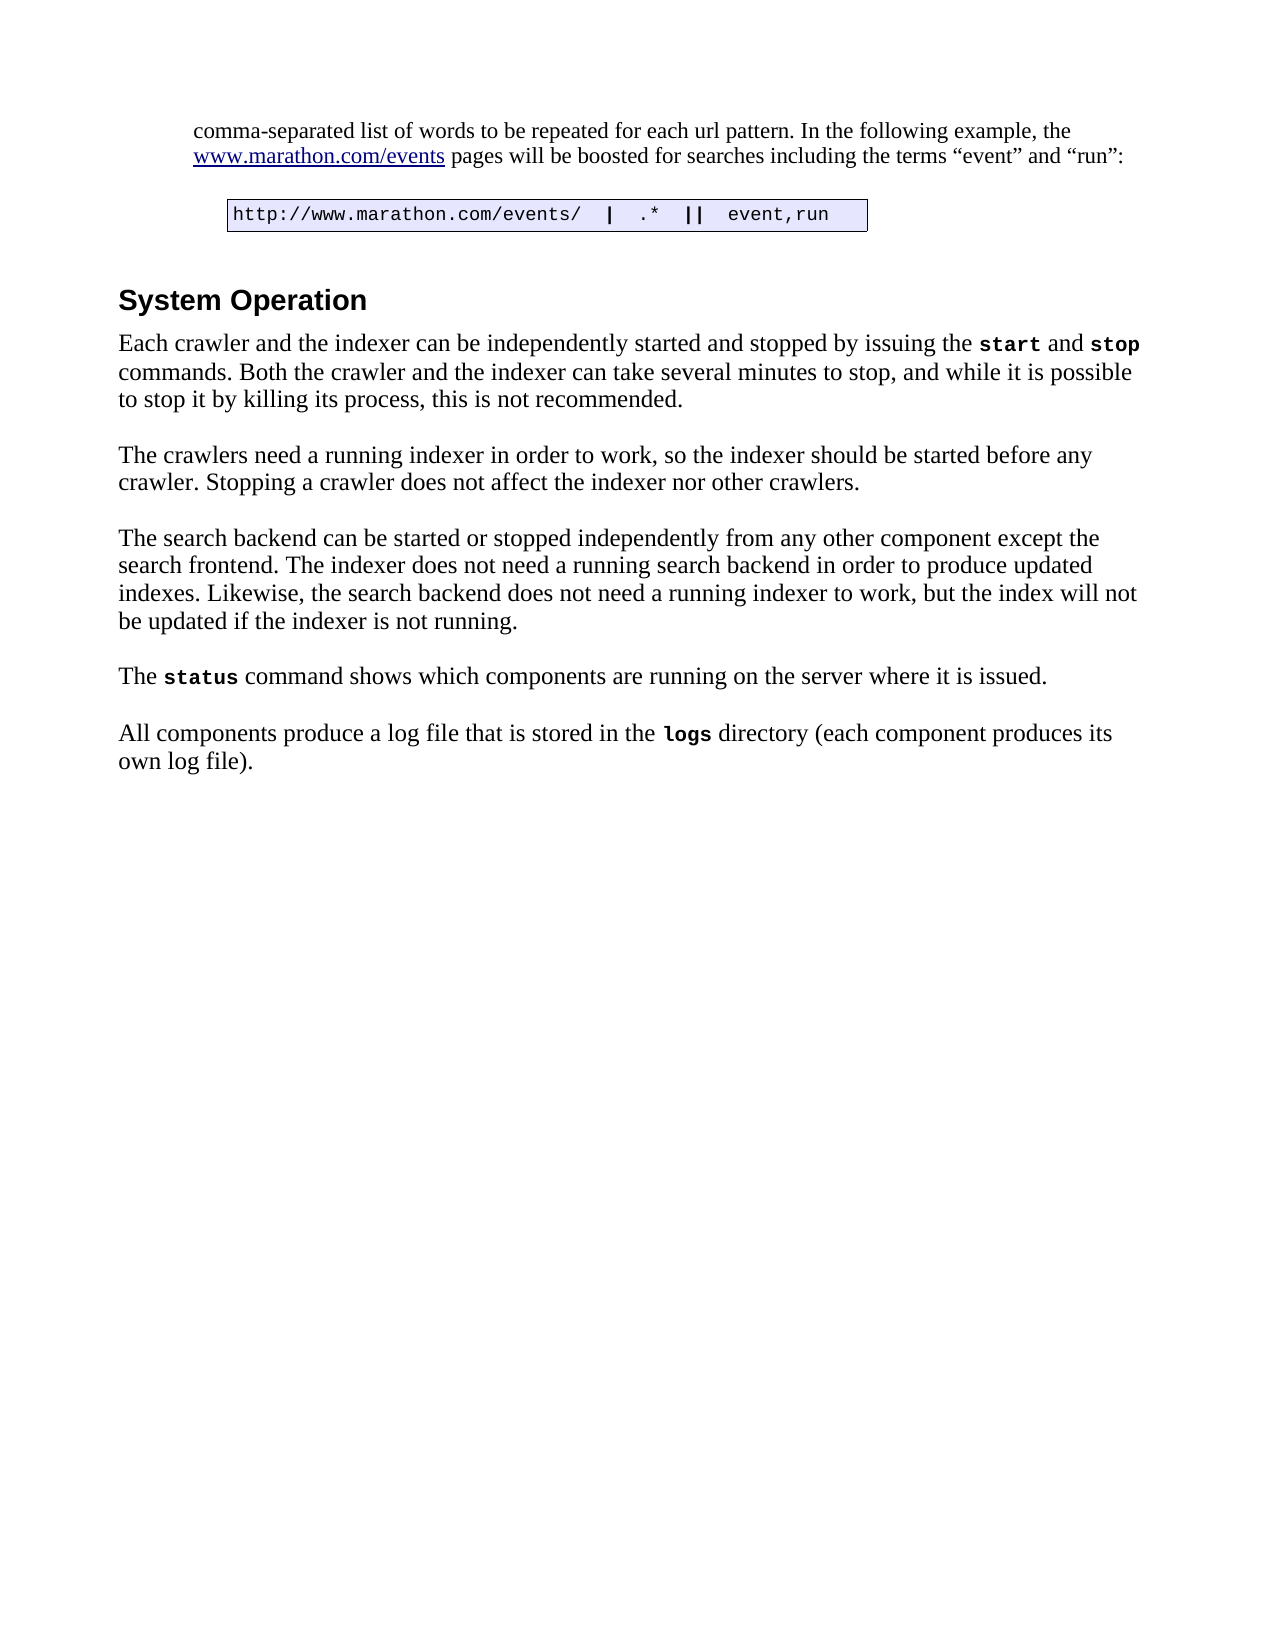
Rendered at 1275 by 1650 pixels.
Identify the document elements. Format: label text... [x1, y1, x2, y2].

table_header http://www.marathon.com/events/ | .* || event,run [228, 200, 867, 231]
text The search backend can be started or stopped independently from any other component except the search frontend. The indexer does not need a running search backend in order to produce updated indexes. Likewise, the search backend does not need a running indexer to work, but the index will not be updated if the indexer is not running. [118, 524, 1157, 635]
subtitle System Operation [118, 284, 1157, 317]
text The status command shows which components are running on the server where it is issued. [118, 662, 1157, 691]
text Each crawler and the indexer can be independently started and stopped by issuing the start and stop commands. Both the crawler and the indexer can take several minutes to stop, and while it is possible to stop it by killing its process, this is not recommended. [118, 329, 1157, 413]
text All components produce a log file that is stored in the logs directory (each component produces its own log file). [118, 719, 1157, 775]
text The crawlers need a running indexer in order to work, so the indexer should be started before any crawler. Stopping a crawler does not affect the indexer nor other crawlers. [118, 441, 1157, 496]
list comma-separated list of words to be repeated for each url pattern. In the following example, the www.marathon.com/events pages will be boosted for searches including the terms “event” and “run”: [156, 118, 1157, 169]
